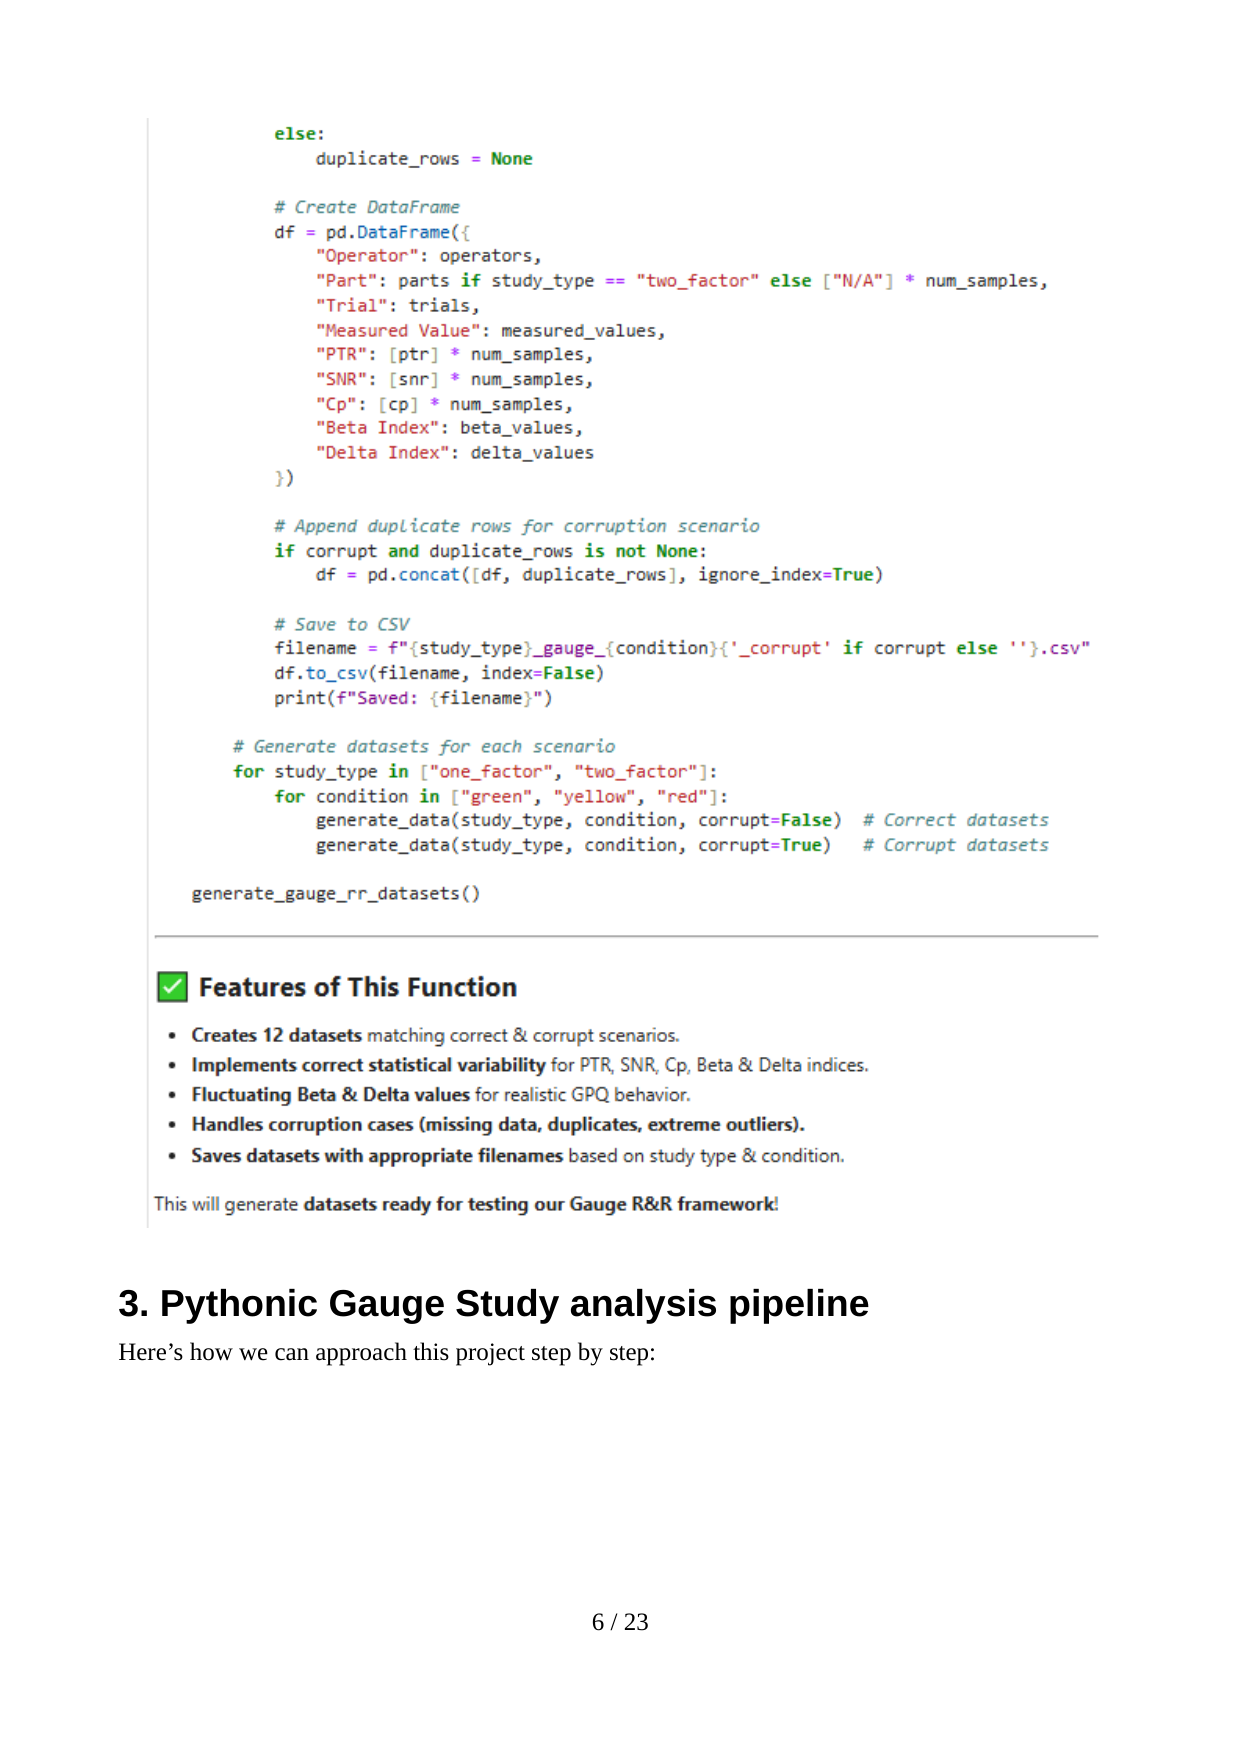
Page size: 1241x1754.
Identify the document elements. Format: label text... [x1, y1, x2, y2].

text Here’s how we can approach this project step by step: [118, 1337, 1122, 1366]
picture [142, 118, 1099, 1228]
subtitle 3. Pythonic Gauge Study analysis pipeline [118, 1281, 1122, 1324]
